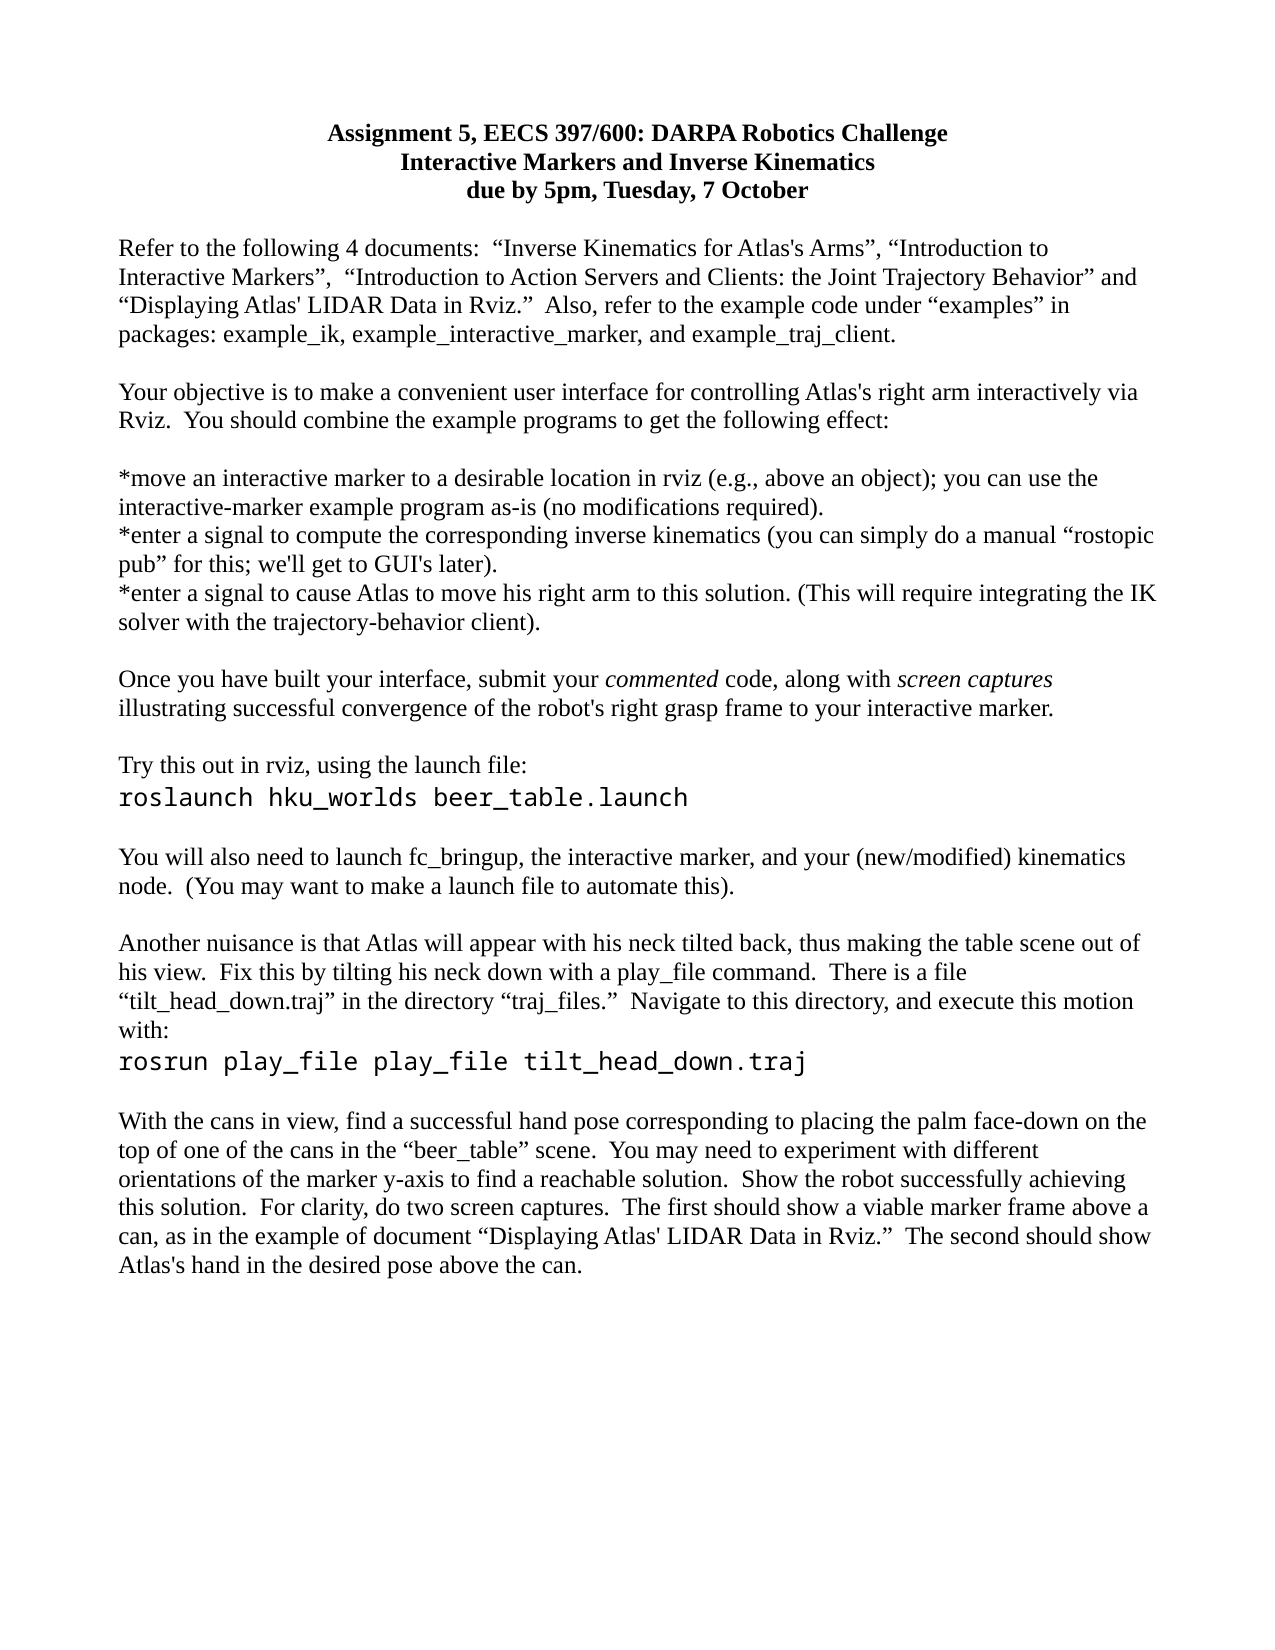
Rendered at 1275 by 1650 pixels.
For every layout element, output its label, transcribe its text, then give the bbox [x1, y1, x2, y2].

text Once you have built your interface, submit your commented code, along with screen captures illustrating successful convergence of the robot's right grasp frame to your interactive marker. [118, 664, 1157, 722]
text Refer to the following 4 documents: “Inverse Kinematics for Atlas's Arms”, “Introduction to Interactive Markers”, “Introduction to Action Servers and Clients: the Joint Trajectory Behavior” and “Displaying Atlas' LIDAR Data in Rviz.” Also, refer to the example code under “examples” in packages: example_ik, example_interactive_marker, and example_traj_client. [118, 233, 1157, 348]
text *enter a signal to compute the corresponding inverse kinematics (you can simply do a manual “rostopic pub” for this; we'll get to GUI's later). [118, 521, 1157, 578]
text *enter a signal to cause Atlas to move his right arm to this solution. (This will require integrating the IK solver with the trajectory-behavior client). [118, 578, 1157, 636]
text roslaunch hku_worlds beer_table.launch [118, 779, 1157, 813]
text With the cans in view, find a successful hand pose corresponding to placing the palm face-down on the top of one of the cans in the “beer_table” scene. You may need to experiment with different orientations of the marker y-axis to find a reachable solution. Show the robot successfully achieving this solution. For clarity, do two screen captures. The first should show a viable marker frame above a can, as in the example of document “Displaying Atlas' LIDAR Data in Rviz.” The second should show Atlas's hand in the desired pose above the can. [118, 1106, 1157, 1279]
text Your objective is to make a convenient user interface for controlling Atlas's right arm interactively via Rviz. You should combine the example programs to get the following effect: [118, 377, 1157, 434]
text Try this out in rviz, using the launch file: [118, 751, 1157, 779]
text Assignment 5, EECS 397/600: DARPA Robotics Challenge [118, 118, 1157, 147]
text rosrun play_file play_file tilt_head_down.traj [118, 1043, 1157, 1077]
text You will also need to launch fc_bringup, the interactive marker, and your (new/modified) kinematics node. (You may want to make a launch file to automate this). [118, 842, 1157, 900]
text *move an interactive marker to a desirable location in rviz (e.g., above an object); you can use the interactive-marker example program as-is (no modifications required). [118, 463, 1157, 521]
text Interactive Markers and Inverse Kinematics [118, 147, 1157, 176]
text Another nuisance is that Atlas will appear with his neck tilted back, thus making the table scene out of his view. Fix this by tilting his neck down with a play_file command. There is a file “tilt_head_down.traj” in the directory “traj_files.” Navigate to this directory, and execute this motion with: [118, 928, 1157, 1043]
text due by 5pm, Tuesday, 7 October [118, 176, 1157, 204]
